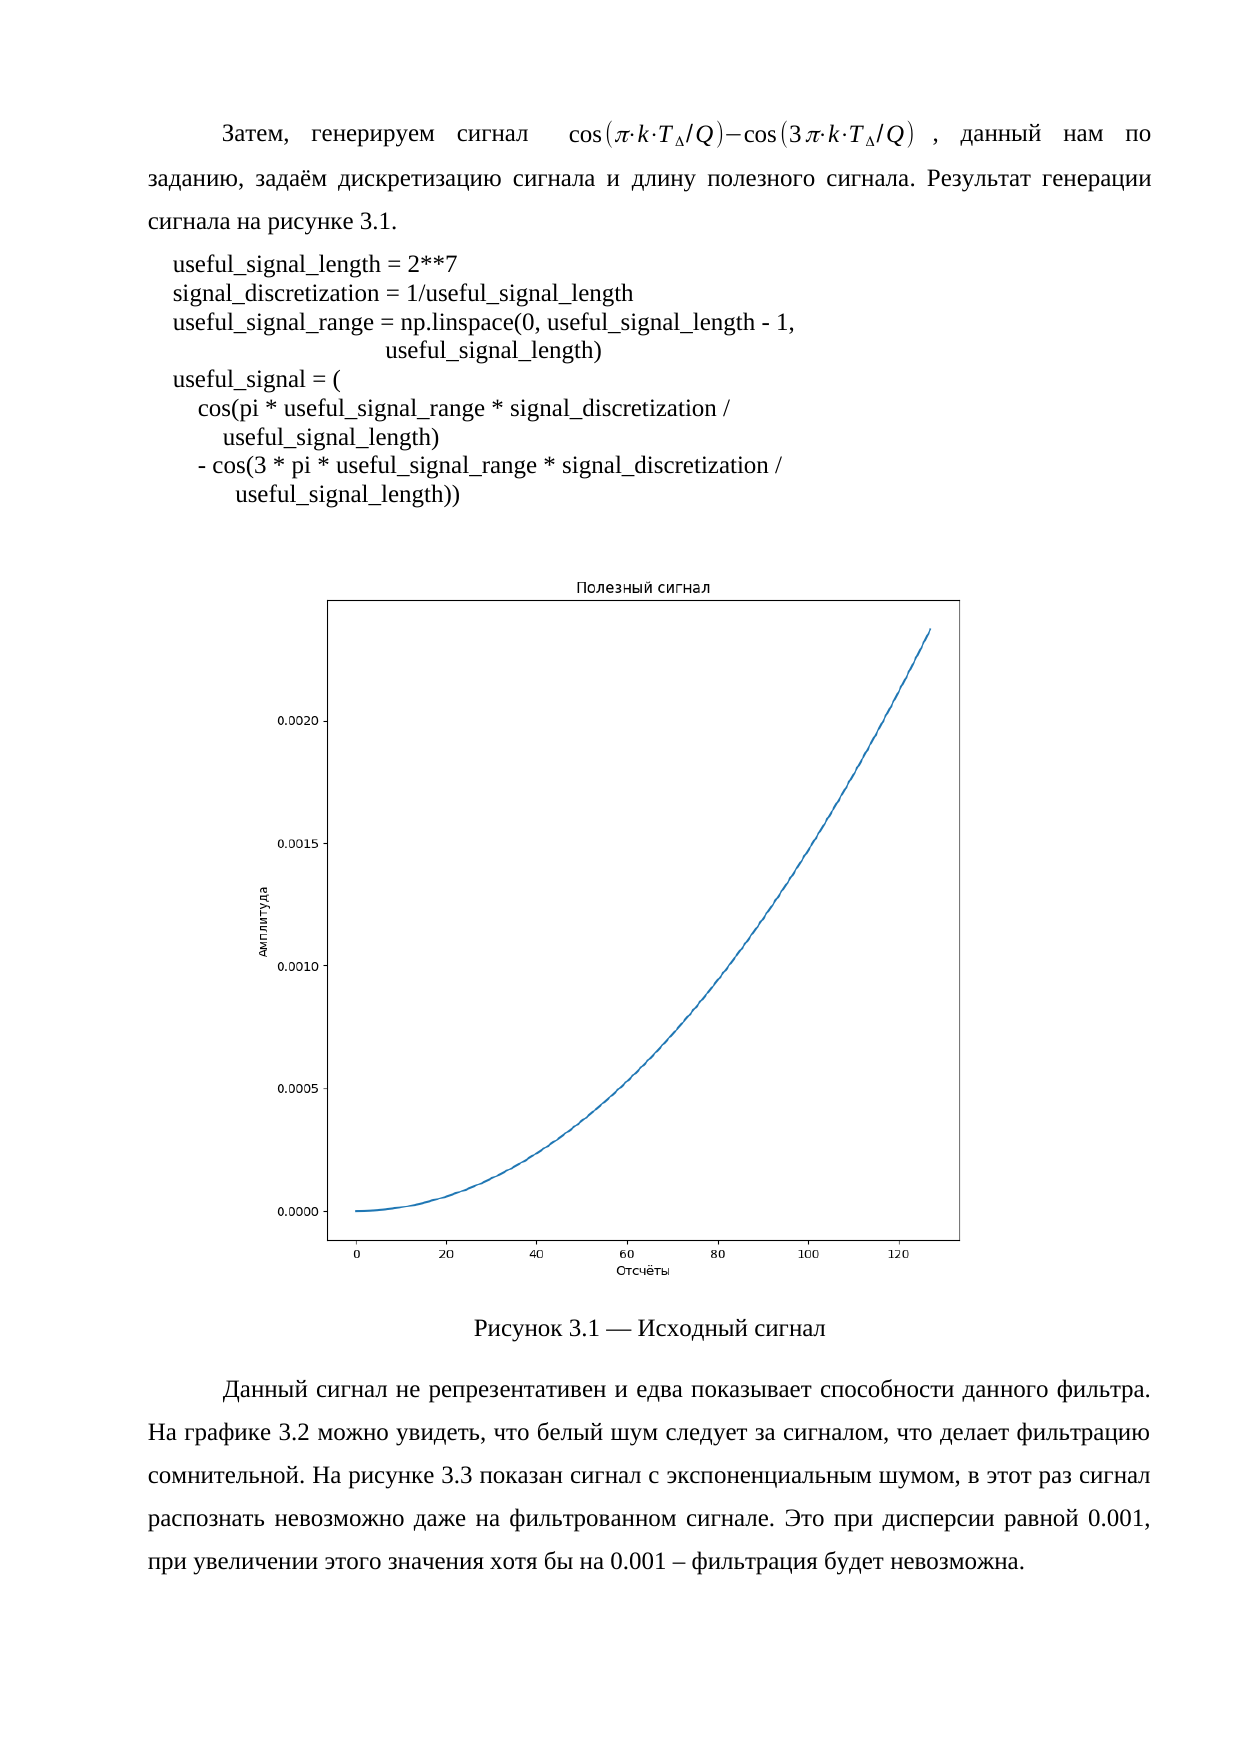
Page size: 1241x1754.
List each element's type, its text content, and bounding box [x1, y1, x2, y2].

text Рисунок 3.1 — Исходный сигнал [148, 1313, 1152, 1342]
text useful_signal_length)) [148, 479, 1152, 508]
text useful_signal_length) [148, 336, 1152, 364]
text Затем, генерируем сигнал , данный нам по заданию, задаём дискретизацию сигнала и длину полезного сигнала. Результат генерации сигнала на рисунке 3.1. [148, 118, 1152, 235]
text Данный сигнал не репрезентативен и едва показывает способности данного фильтра. На графике 3.2 можно увидеть, что белый шум следует за сигналом, что делает фильтрацию сомнительной. На рисунке 3.3 показан сигнал с экспоненциальным шумом, в этот раз сигнал распознать невозможно даже на фильтрованном сигнале. Это при дисперсии равной 0.001, при увеличении этого значения хотя бы на 0.001 – фильтрация будет невозможна. [148, 1374, 1152, 1575]
picture [252, 546, 1004, 1287]
text useful_signal_range = np.linspace(0, useful_signal_length - 1, [148, 307, 1152, 336]
text cos(pi * useful_signal_range * signal_discretization / [148, 393, 1152, 422]
text useful_signal_length = 2**7 [148, 249, 1152, 278]
text - cos(3 * pi * useful_signal_range * signal_discretization / [148, 451, 1152, 479]
text signal_discretization = 1/useful_signal_length [148, 278, 1152, 307]
text useful_signal_length) [148, 422, 1152, 451]
text useful_signal = ( [148, 364, 1152, 393]
